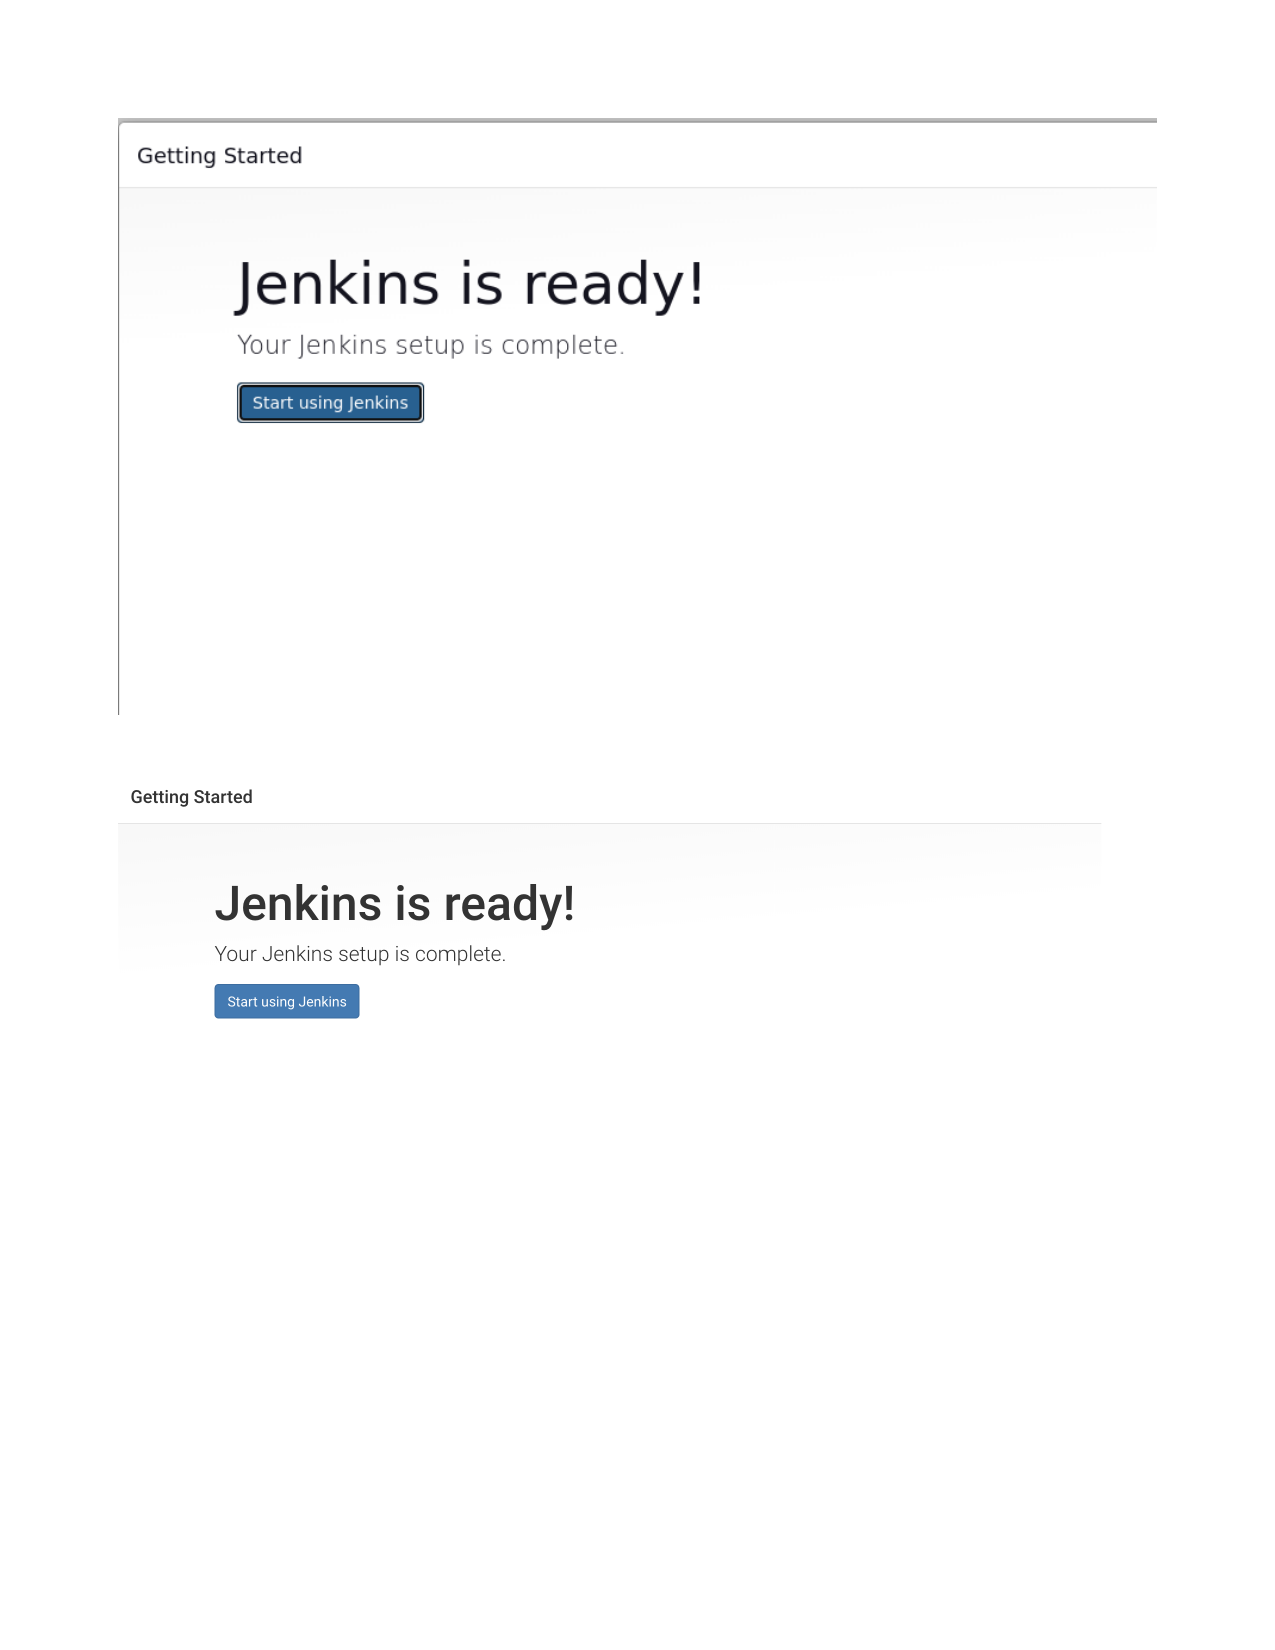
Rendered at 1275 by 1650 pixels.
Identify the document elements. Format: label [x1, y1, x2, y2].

picture [118, 773, 1102, 1413]
picture [118, 118, 1157, 715]
